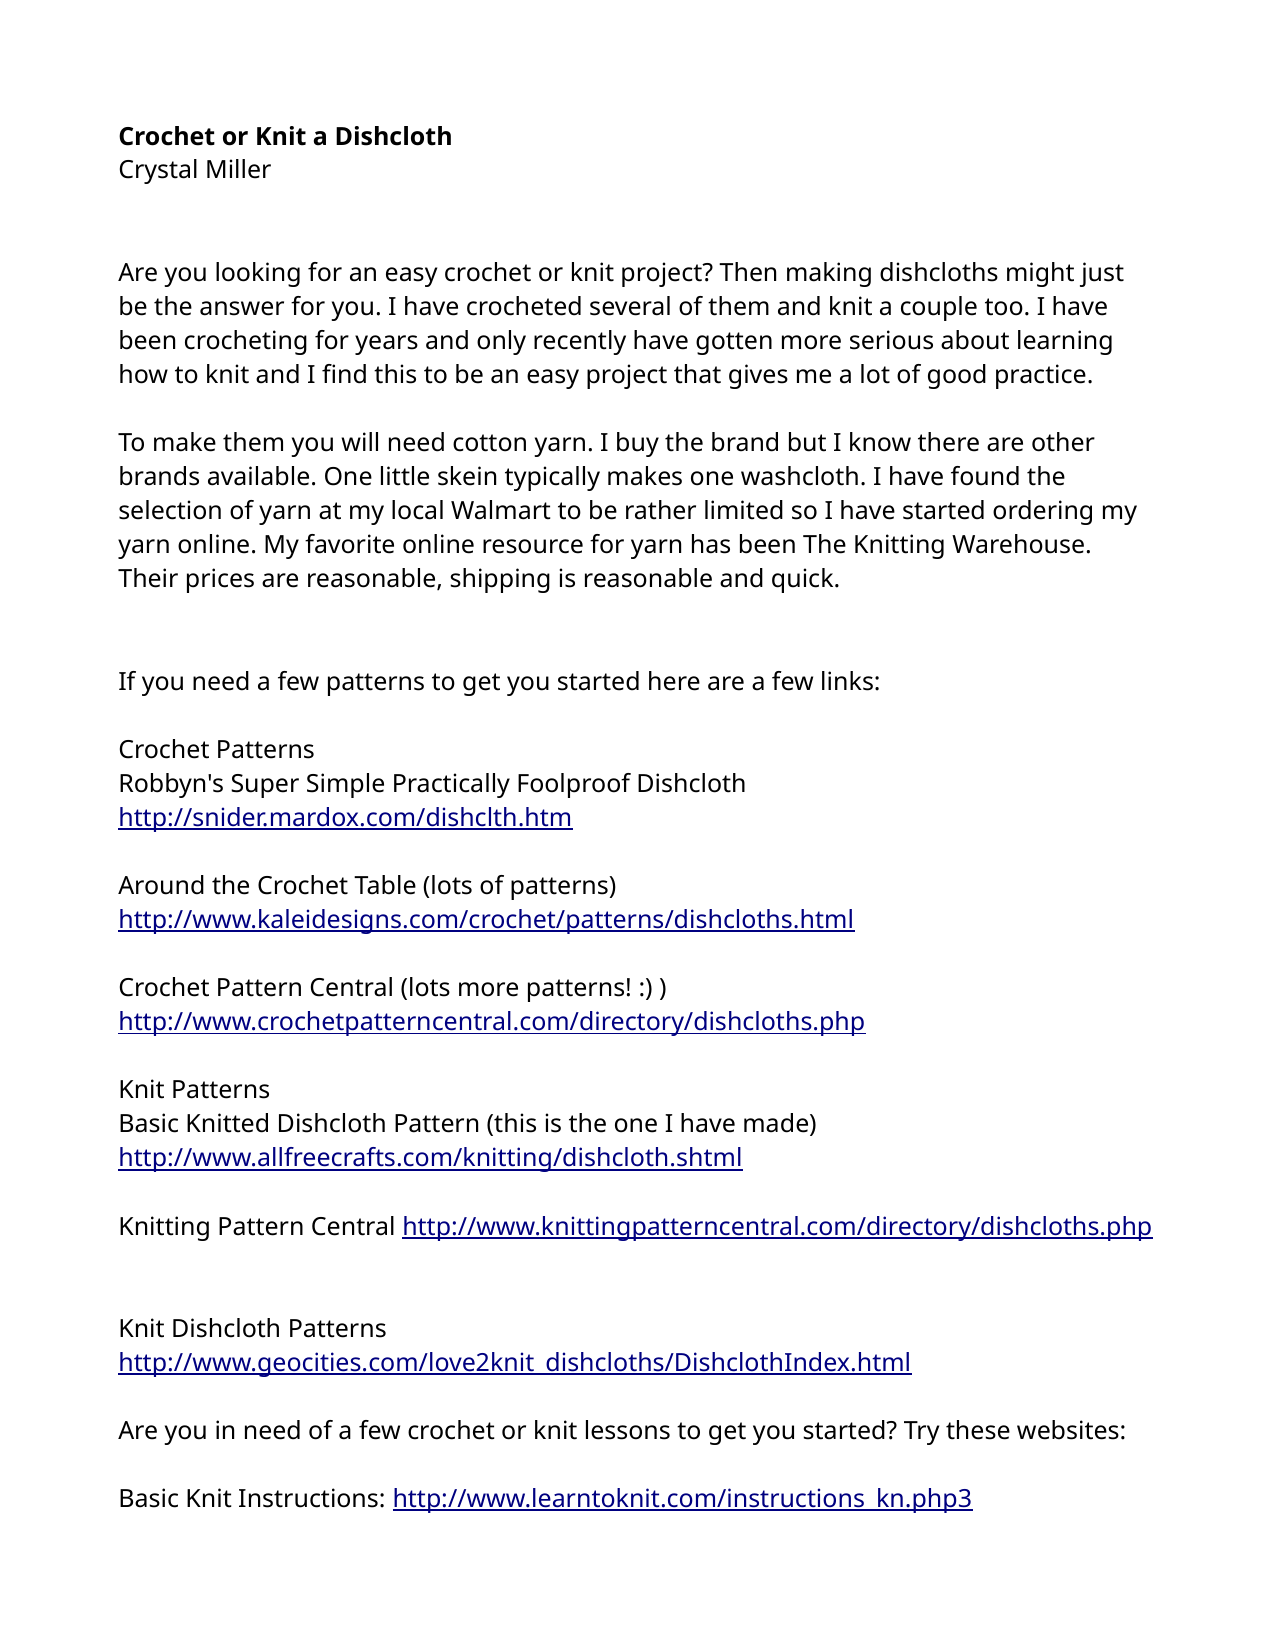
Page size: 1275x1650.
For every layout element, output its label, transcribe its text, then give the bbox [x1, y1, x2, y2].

text Crochet Patterns Robbyn's Super Simple Practically Foolproof Dishcloth http://snider.mardox.com/dishclth.htm Around the Crochet Table (lots of patterns) http://www.kaleidesigns.com/crochet/patterns/dishcloths.html Crochet Pattern Central (lots more patterns! :) ) http://www.crochetpatterncentral.com/directory/dishcloths.php Knit Patterns Basic Knitted Dishcloth Pattern (this is the one I have made) http://www.allfreecrafts.com/knitting/dishcloth.shtml Knitting Pattern Central http://www.knittingpatterncentral.com/directory/dishcloths.php Knit Dishcloth Patterns http://www.geocities.com/love2knit_dishcloths/DishclothIndex.html Are you in need of a few crochet or knit lessons to get you started? Try these websites: Basic Knit Instructions: http://www.learntoknit.com/instructions_kn.php3 [118, 731, 1157, 1515]
text Crystal Miller [118, 152, 1157, 186]
text Are you looking for an easy crochet or knit project? Then making dishcloths might just be the answer for you. I have crocheted several of them and knit a couple too. I have been crocheting for years and only recently have gotten more serious about learning how to knit and I find this to be an easy project that gives me a lot of good practice. To make them you will need cotton yarn. I buy the brand but I know there are other brands available. One little skein typically makes one washcloth. I have found the selection of yarn at my local Walmart to be rather limited so I have started ordering my yarn online. My favorite online resource for yarn has been The Knitting Warehouse. Their prices are reasonable, shipping is reasonable and quick. [118, 186, 1157, 663]
text Crochet or Knit a Dishcloth [118, 118, 1157, 152]
text If you need a few patterns to get you started here are a few links: [118, 663, 1157, 731]
